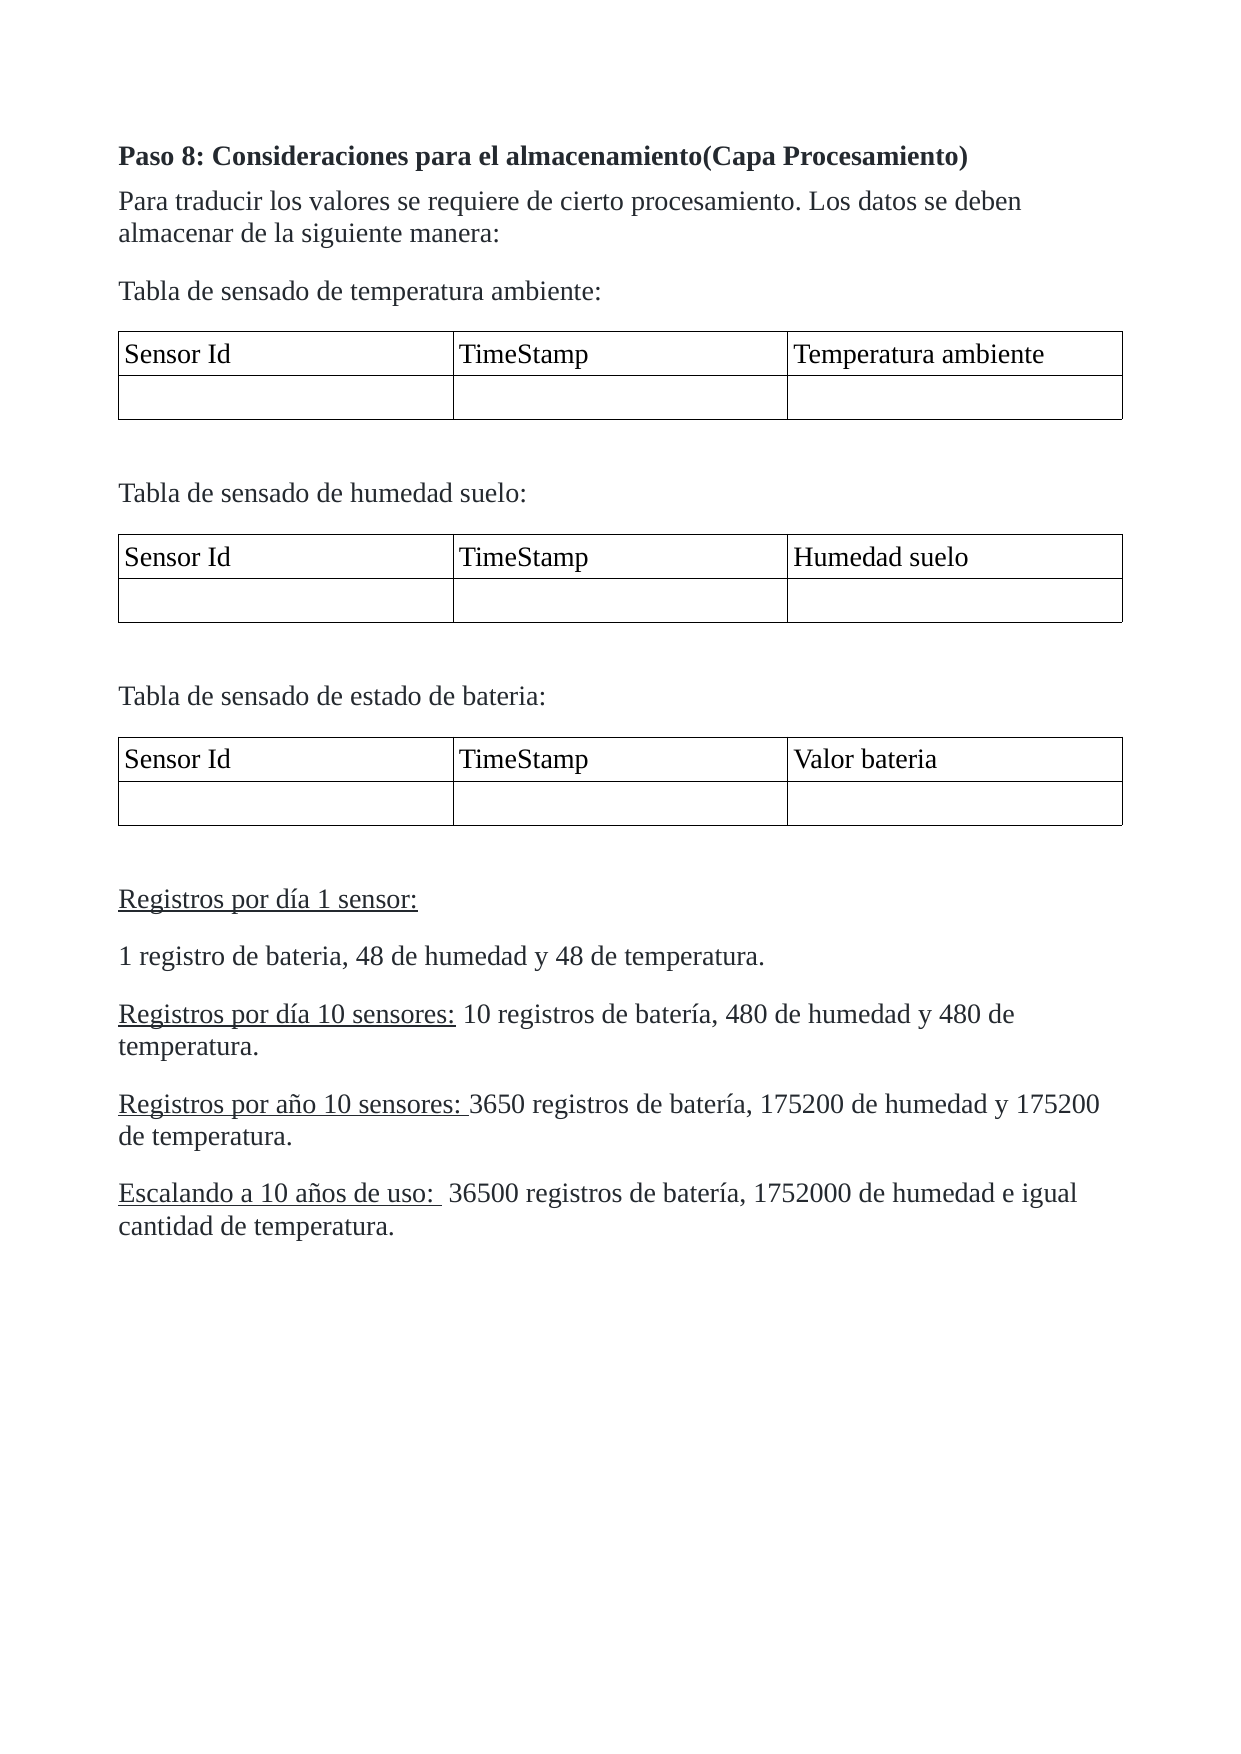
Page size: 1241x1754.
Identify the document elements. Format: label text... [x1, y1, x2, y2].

text Escalando a 10 años de uso: 36500 registros de batería, 1752000 de humedad e igual cantidad de temperatura. [118, 1176, 1122, 1241]
table_header Sensor Id [119, 332, 453, 375]
table_header TimeStamp [454, 738, 787, 781]
table_cell [119, 376, 453, 419]
table_cell [119, 579, 453, 622]
table_header Temperatura ambiente [788, 332, 1122, 375]
text Tabla de sensado de estado de bateria: [118, 679, 1122, 712]
subtitle Paso 8: Consideraciones para el almacenamiento(Capa Procesamiento) [118, 139, 1122, 171]
table_cell [454, 579, 787, 622]
table_cell [788, 782, 1122, 824]
text Para traducir los valores se requiere de cierto procesamiento. Los datos se deben almacenar de la siguiente manera: [118, 184, 1122, 249]
table_cell [454, 782, 787, 824]
table_cell [788, 579, 1122, 622]
text 1 registro de bateria, 48 de humedad y 48 de temperatura. [118, 939, 1122, 972]
table_cell [119, 782, 453, 824]
table_cell [454, 376, 787, 419]
text Registros por día 10 sensores: 10 registros de batería, 480 de humedad y 480 de temperatura. [118, 997, 1122, 1062]
text Tabla de sensado de temperatura ambiente: [118, 274, 1122, 306]
table_header Sensor Id [119, 535, 453, 578]
table_header TimeStamp [454, 332, 787, 375]
text Registros por día 1 sensor: [118, 882, 1122, 914]
text Registros por año 10 sensores: 3650 registros de batería, 175200 de humedad y 175200 de temperatura. [118, 1087, 1122, 1151]
table_header Valor bateria [788, 738, 1122, 781]
table_header Sensor Id [119, 738, 453, 781]
table_cell [788, 376, 1122, 419]
table_header Humedad suelo [788, 535, 1122, 578]
table_header TimeStamp [454, 535, 787, 578]
text Tabla de sensado de humedad suelo: [118, 476, 1122, 509]
